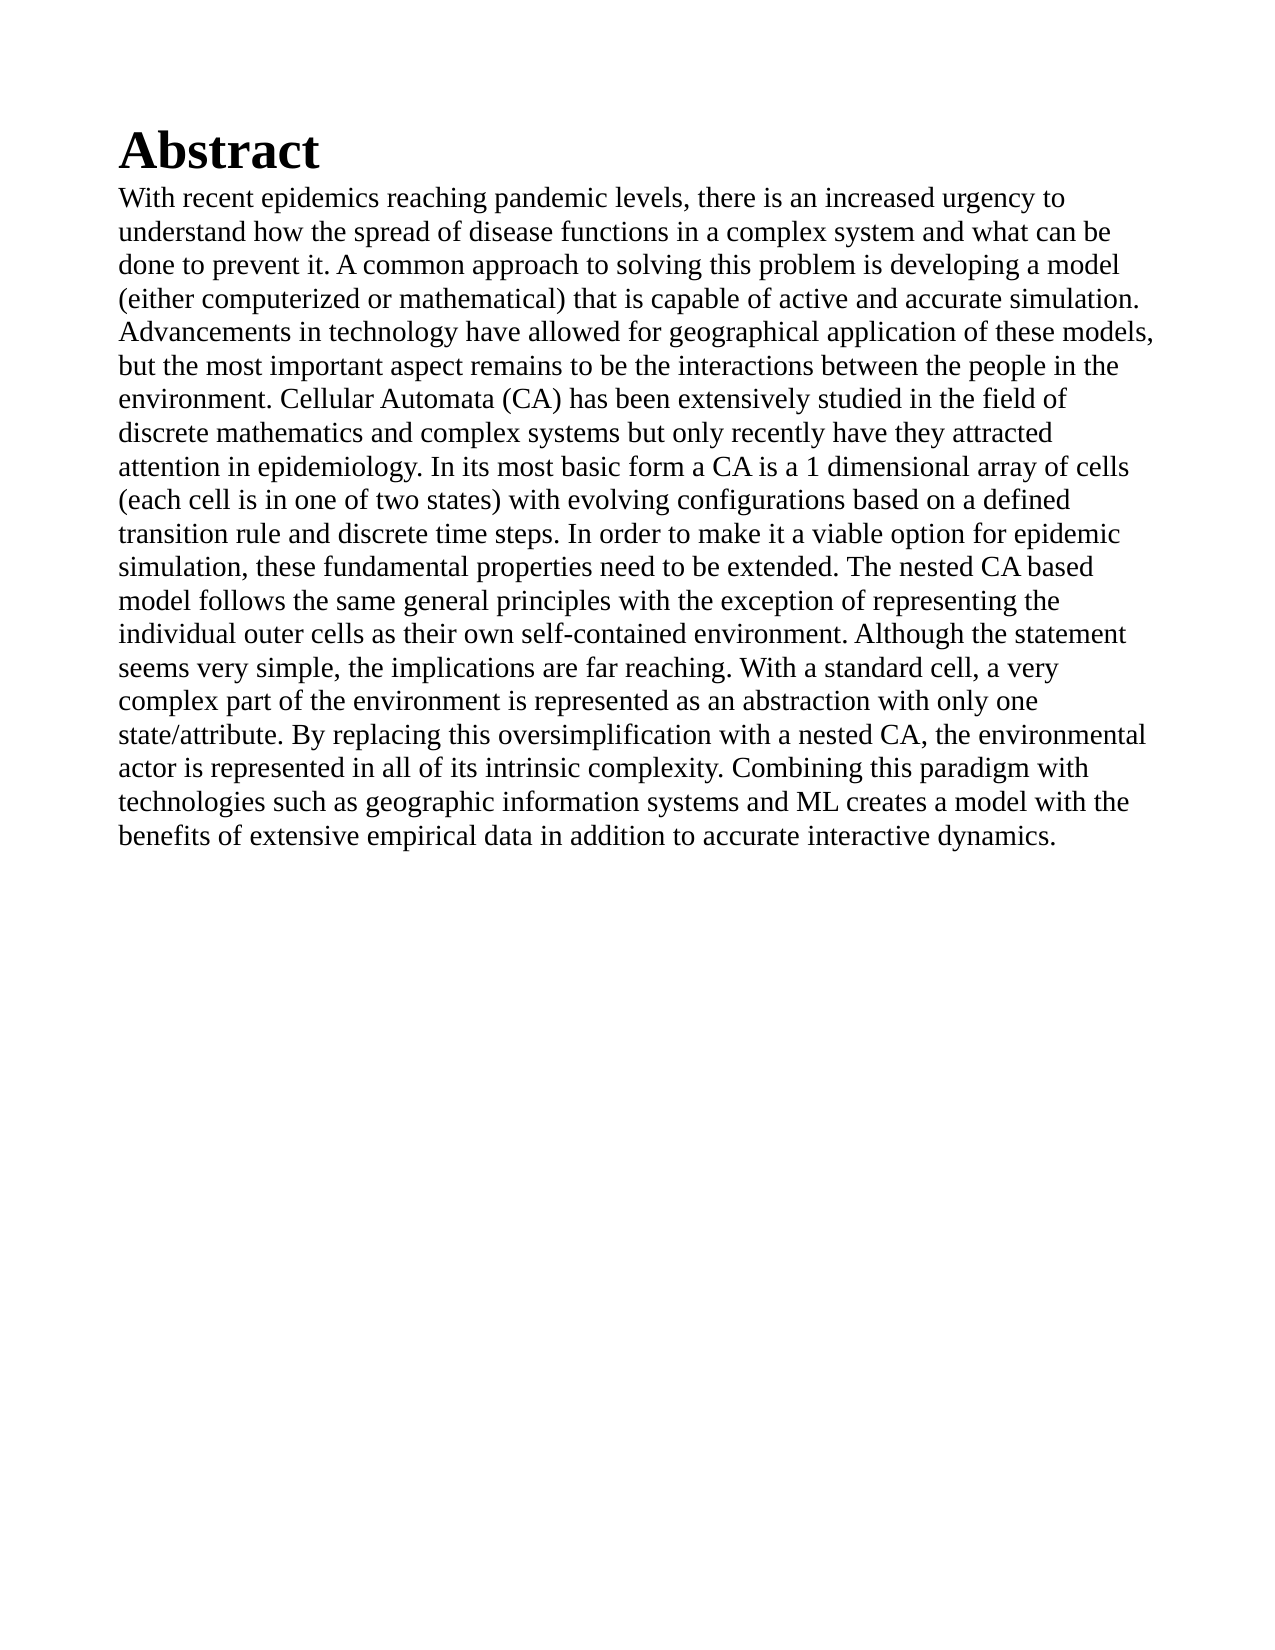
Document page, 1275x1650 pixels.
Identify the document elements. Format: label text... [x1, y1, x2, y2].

text Abstract [118, 118, 1157, 180]
text With recent epidemics reaching pandemic levels, there is an increased urgency to understand how the spread of disease functions in a complex system and what can be done to prevent it. A common approach to solving this problem is developing a model (either computerized or mathematical) that is capable of active and accurate simulation. Advancements in technology have allowed for geographical application of these models, but the most important aspect remains to be the interactions between the people in the environment. Cellular Automata (CA) has been extensively studied in the field of discrete mathematics and complex systems but only recently have they attracted attention in epidemiology. In its most basic form a CA is a 1 dimensional array of cells (each cell is in one of two states) with evolving configurations based on a defined transition rule and discrete time steps. In order to make it a viable option for epidemic simulation, these fundamental properties need to be extended. The nested CA based model follows the same general principles with the exception of representing the individual outer cells as their own self-contained environment. Although the statement seems very simple, the implications are far reaching. With a standard cell, a very complex part of the environment is represented as an abstraction with only one state/attribute. By replacing this oversimplification with a nested CA, the environmental actor is represented in all of its intrinsic complexity. Combining this paradigm with technologies such as geographic information systems and ML creates a model with the benefits of extensive empirical data in addition to accurate interactive dynamics. [118, 180, 1157, 851]
